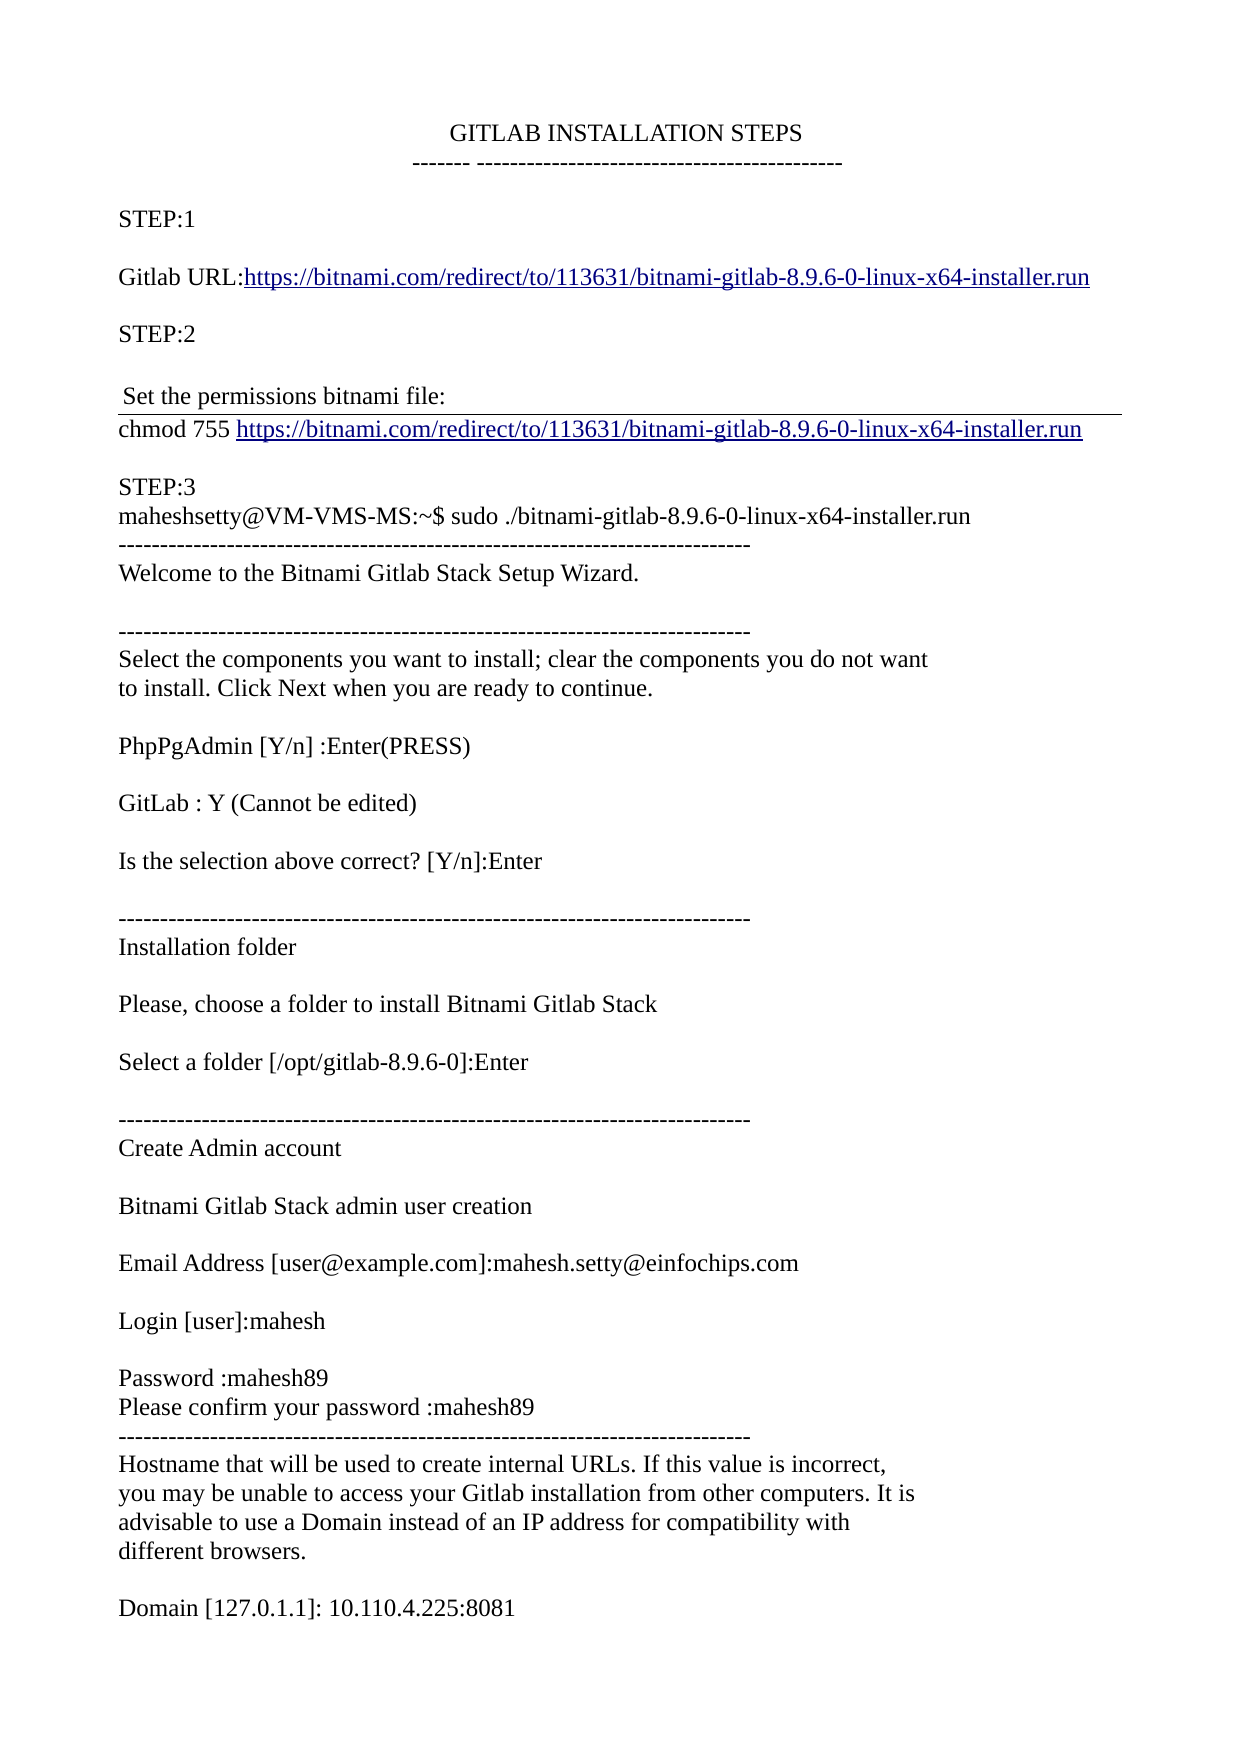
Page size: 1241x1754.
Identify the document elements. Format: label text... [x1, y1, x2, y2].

text maheshsetty@VM-VMS-MS:~$ sudo ./bitnami-gitlab-8.9.6-0-linux-x64-installer.run [118, 501, 1122, 529]
text ---------------------------------------------------------------------------- [118, 1421, 1122, 1449]
text Select a folder [/opt/gitlab-8.9.6-0]:Enter [118, 1047, 1122, 1076]
text ---------------------------------------------------------------------------- [118, 616, 1122, 644]
text Please confirm your password :mahesh89 [118, 1392, 1122, 1421]
text advisable to use a Domain instead of an IP address for compatibility with [118, 1507, 1122, 1536]
text Password :mahesh89 [118, 1363, 1122, 1392]
text Hostname that will be used to create internal URLs. If this value is incorrect, [118, 1449, 1122, 1478]
text STEP:3 [118, 472, 1122, 501]
text Email Address [user@example.com]:mahesh.setty@einfochips.com [118, 1248, 1122, 1277]
text chmod 755 https://bitnami.com/redirect/to/113631/bitnami-gitlab-8.9.6-0-linux-x64-installer.run [118, 415, 1122, 443]
text PhpPgAdmin [Y/n] :Enter(PRESS) [118, 731, 1122, 759]
text Is the selection above correct? [Y/n]:Enter [118, 846, 1122, 874]
text STEP:2 [118, 319, 1122, 348]
text ---------------------------------------------------------------------------- [118, 1104, 1122, 1133]
text to install. Click Next when you are ready to continue. [118, 673, 1122, 702]
text Bitnami Gitlab Stack admin user creation [118, 1191, 1122, 1219]
text GitLab : Y (Cannot be edited) [118, 788, 1122, 817]
text Select the components you want to install; clear the components you do not want [118, 644, 1122, 673]
text Gitlab URL:https://bitnami.com/redirect/to/113631/bitnami-gitlab-8.9.6-0-linux-x64-installer.run [118, 262, 1122, 291]
text GITLAB INSTALLATION STEPS [118, 118, 1122, 147]
text STEP:1 [118, 204, 1122, 233]
text Installation folder [118, 932, 1122, 961]
text ------- -------------------------------------------- [118, 147, 1122, 176]
text ---------------------------------------------------------------------------- [118, 529, 1122, 558]
text Create Admin account [118, 1133, 1122, 1162]
text you may be unable to access your Gitlab installation from other computers. It is [118, 1478, 1122, 1507]
text Welcome to the Bitnami Gitlab Stack Setup Wizard. [118, 558, 1122, 587]
text Login [user]:mahesh [118, 1306, 1122, 1334]
text Set the permissions bitnami file: [118, 377, 1122, 414]
text Please, choose a folder to install Bitnami Gitlab Stack [118, 989, 1122, 1018]
text ---------------------------------------------------------------------------- [118, 903, 1122, 932]
text different browsers. [118, 1536, 1122, 1564]
text Domain [127.0.1.1]: 10.110.4.225:8081 [118, 1593, 1122, 1622]
